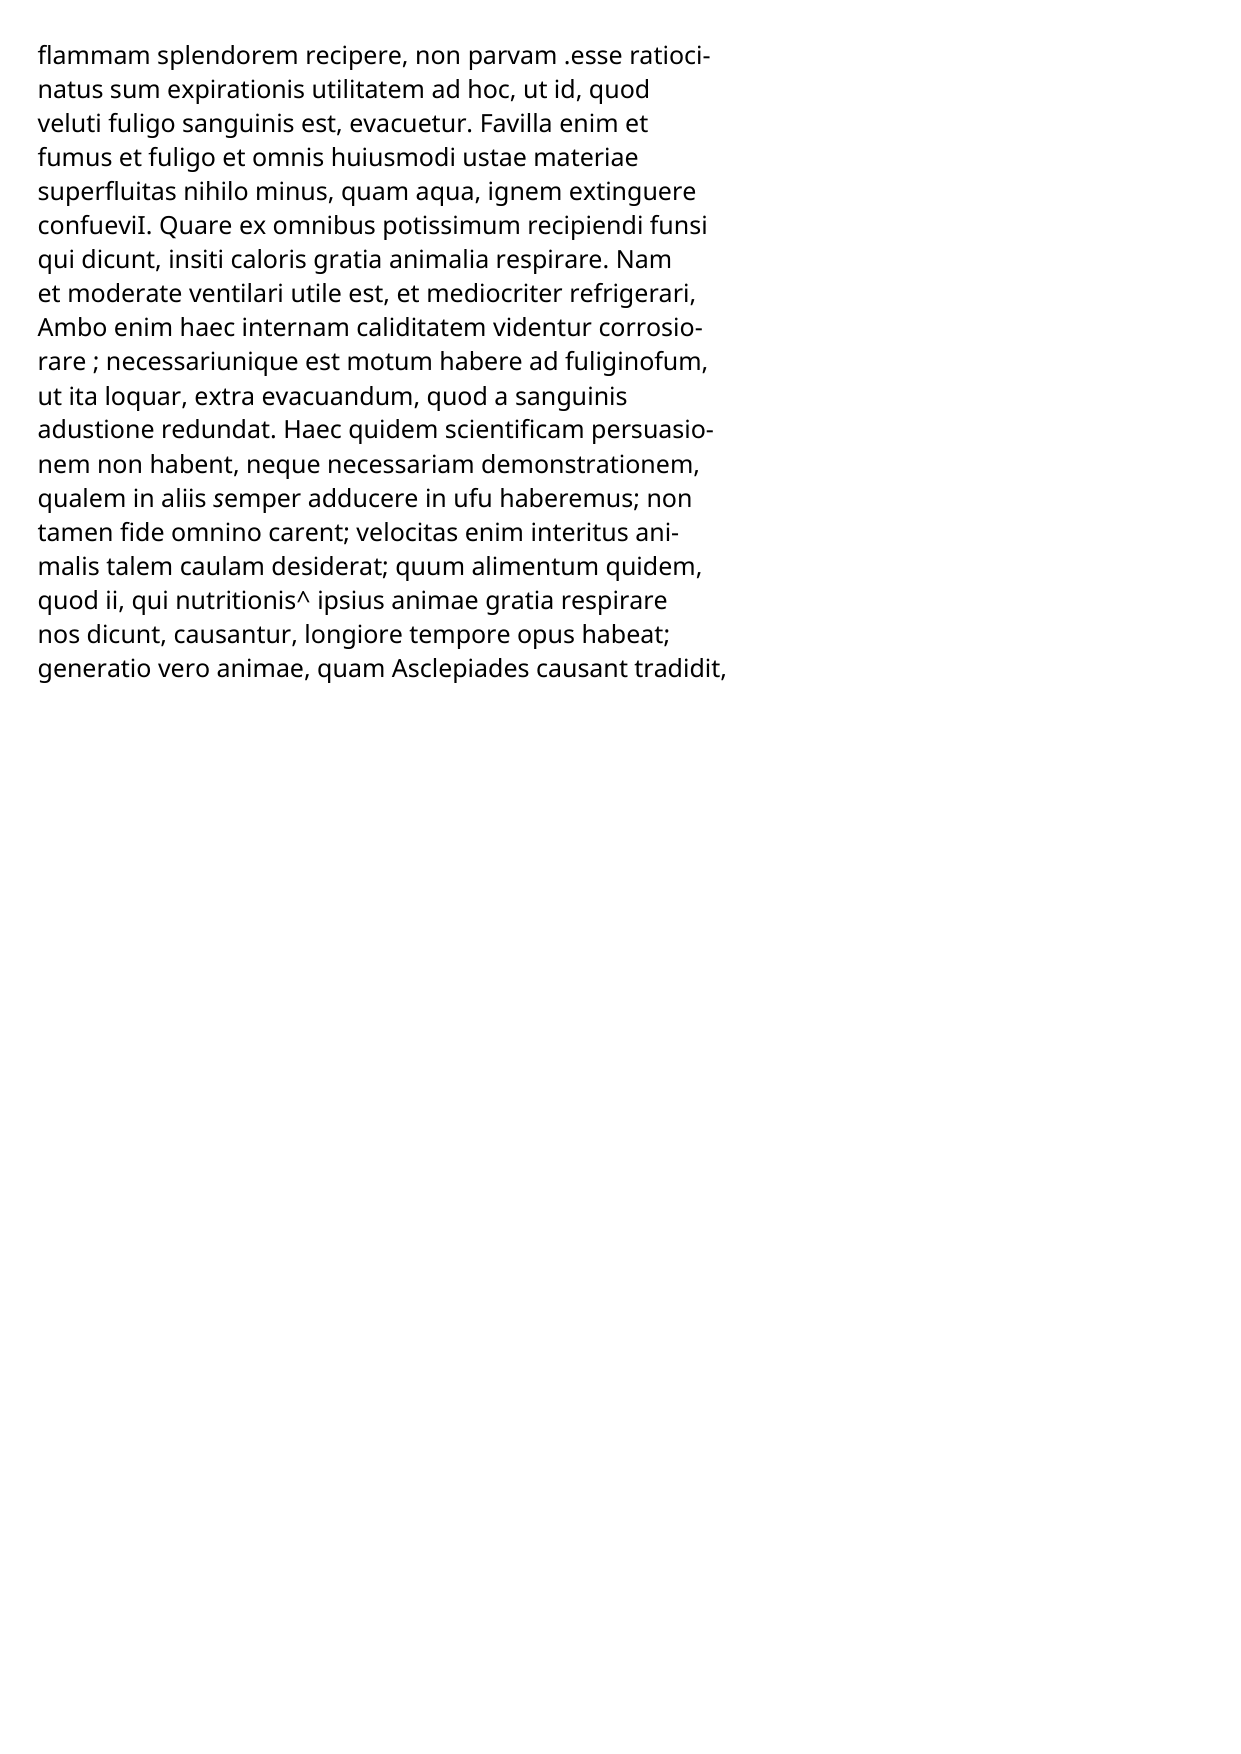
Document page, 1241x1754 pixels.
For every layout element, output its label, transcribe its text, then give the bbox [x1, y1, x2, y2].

text flammam splendorem recipere, non parvam .esse ratioci- natus sum expirationis utilitatem ad hoc, ut id, quod veluti fuligo sanguinis est, evacuetur. Favilla enim et fumus et fuligo et omnis huiusmodi ustae materiae superfluitas nihilo minus, quam aqua, ignem extinguere confueviI. Quare ex omnibus potissimum recipiendi funsi qui dicunt, insiti caloris gratia animalia respirare. Nam et moderate ventilari utile est, et mediocriter refrigerari, Ambo enim haec internam caliditatem videntur corrosio- rare ; necessariunique est motum habere ad fuliginofum, ut ita loquar, extra evacuandum, quod a sanguinis adustione redundat. Haec quidem scientificam persuasio- nem non habent, neque necessariam demonstrationem, qualem in aliis semper adducere in ufu haberemus; non tamen fide omnino carent; velocitas enim interitus ani- malis talem caulam desiderat; quum alimentum quidem, quod ii, qui nutritionis^ ipsius animae gratia respirare nos dicunt, causantur, longiore tempore opus habeat; generatio vero animae, quam Asclepiades causant tradidit, [37, 37, 1203, 685]
